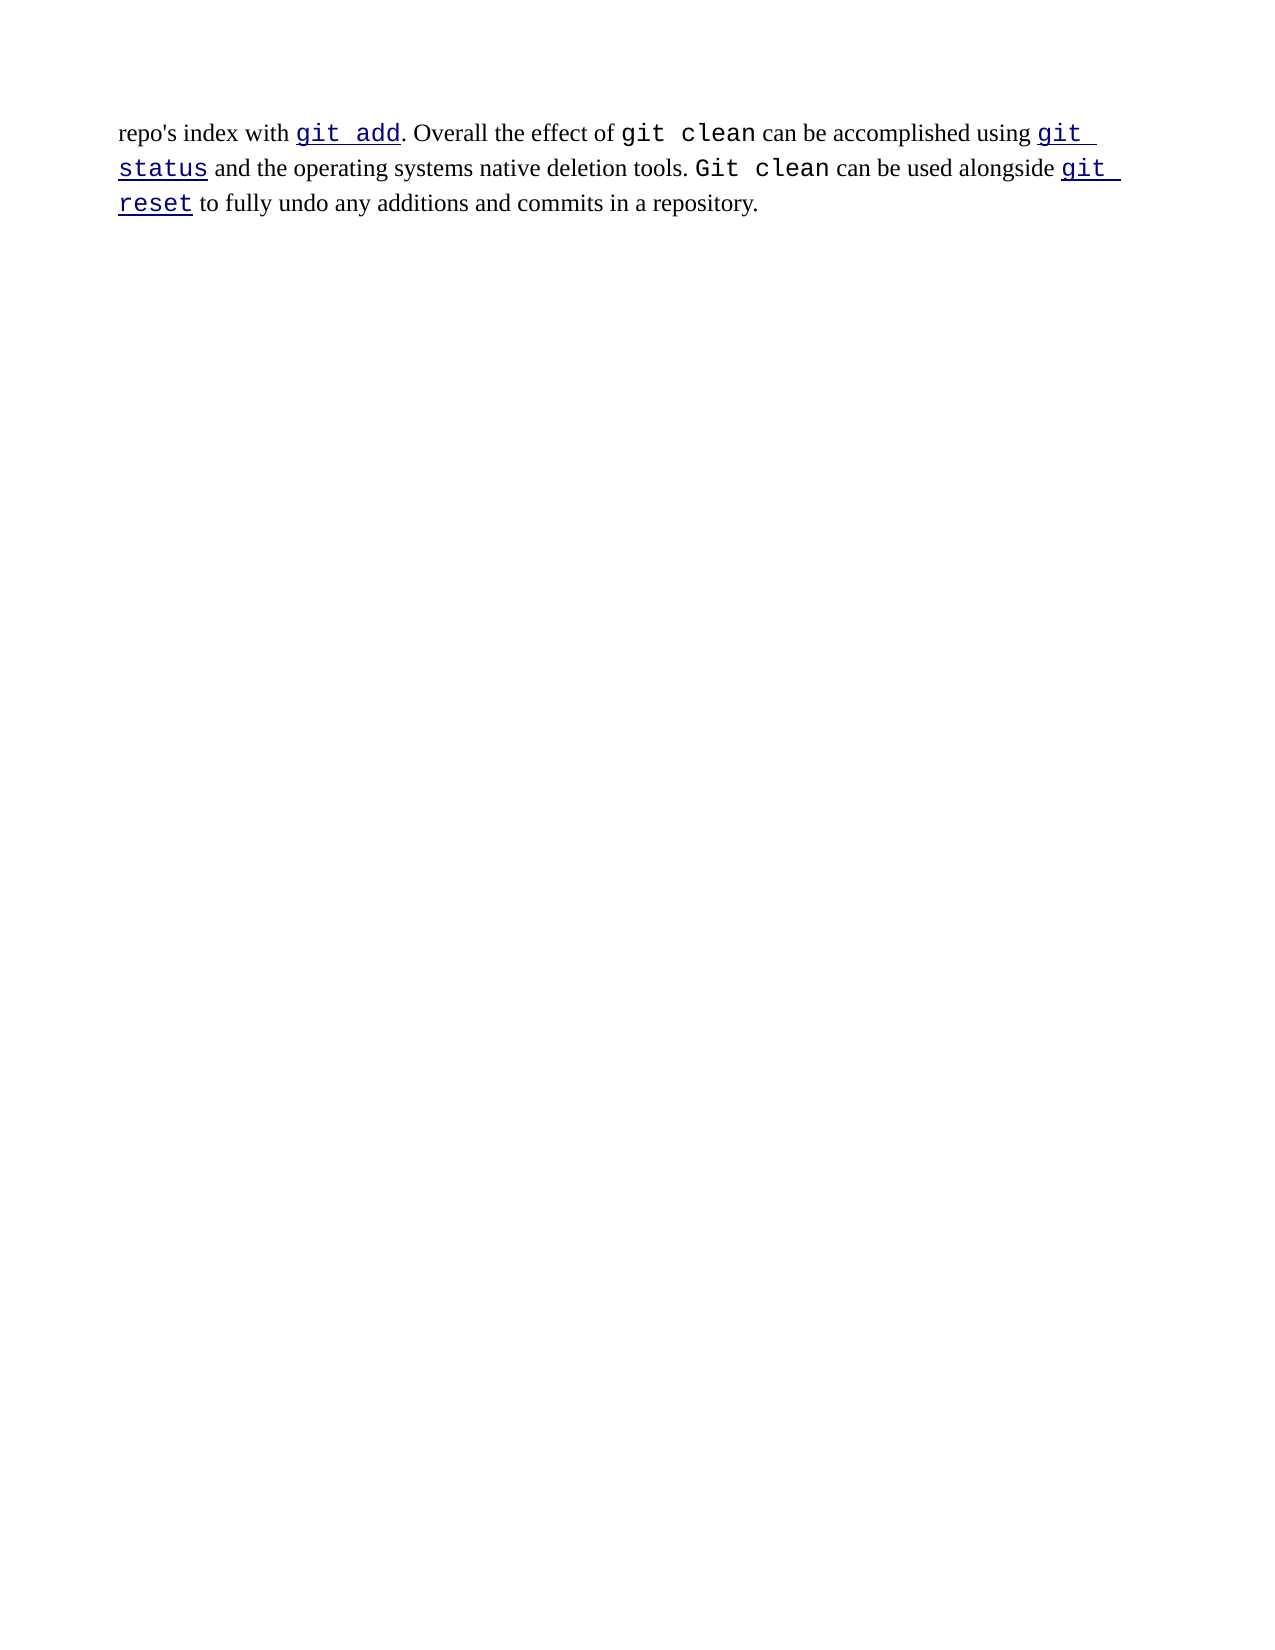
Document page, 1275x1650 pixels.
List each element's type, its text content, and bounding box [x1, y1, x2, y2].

text repo's index with git add. Overall the effect of git clean can be accomplished using git status and the operating systems native deletion tools. Git clean can be used alongside git reset to fully undo any additions and commits in a repository. [118, 118, 1157, 219]
